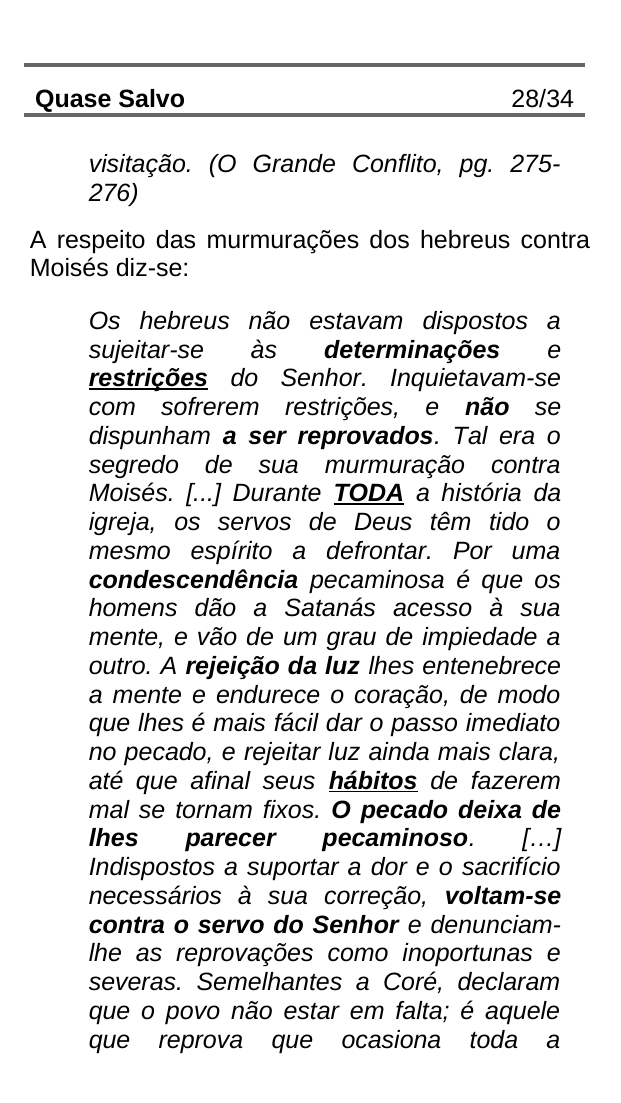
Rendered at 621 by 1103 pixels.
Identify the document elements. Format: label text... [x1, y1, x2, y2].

text Os hebreus não estavam dispostos a sujeitar-se às determinações e restrições do Senhor. Inquietavam-se com sofrerem restrições, e não se dispunham a ser reprovados. Tal era o segredo de sua murmuração contra Moisés. [...] Durante TODA a história da igreja, os servos de Deus têm tido o mesmo espírito a defrontar. Por uma condescendência pecaminosa é que os homens dão a Satanás acesso à sua mente, e vão de um grau de impiedade a outro. A rejeição da luz lhes entenebrece a mente e endurece o coração, de modo que lhes é mais fácil dar o passo imediato no pecado, e rejeitar luz ainda mais clara, até que afinal seus hábitos de fazerem mal se tornam fixos. O pecado deixa de lhes parecer pecaminoso. […] Indispostos a suportar a dor e o sacrifício necessários à sua correção, voltam-se contra o servo do Senhor e denunciam-lhe as reprovações como inoportunas e severas. Semelhantes a Coré, declaram que o povo não estar em falta; é aquele que reprova que ocasiona toda a [88, 306, 561, 1053]
text visitação. (O Grande Conflito, pg. 275-276) [88, 149, 561, 207]
text A respeito das murmurações dos hebreus contra Moisés diz-se: [29, 225, 591, 282]
